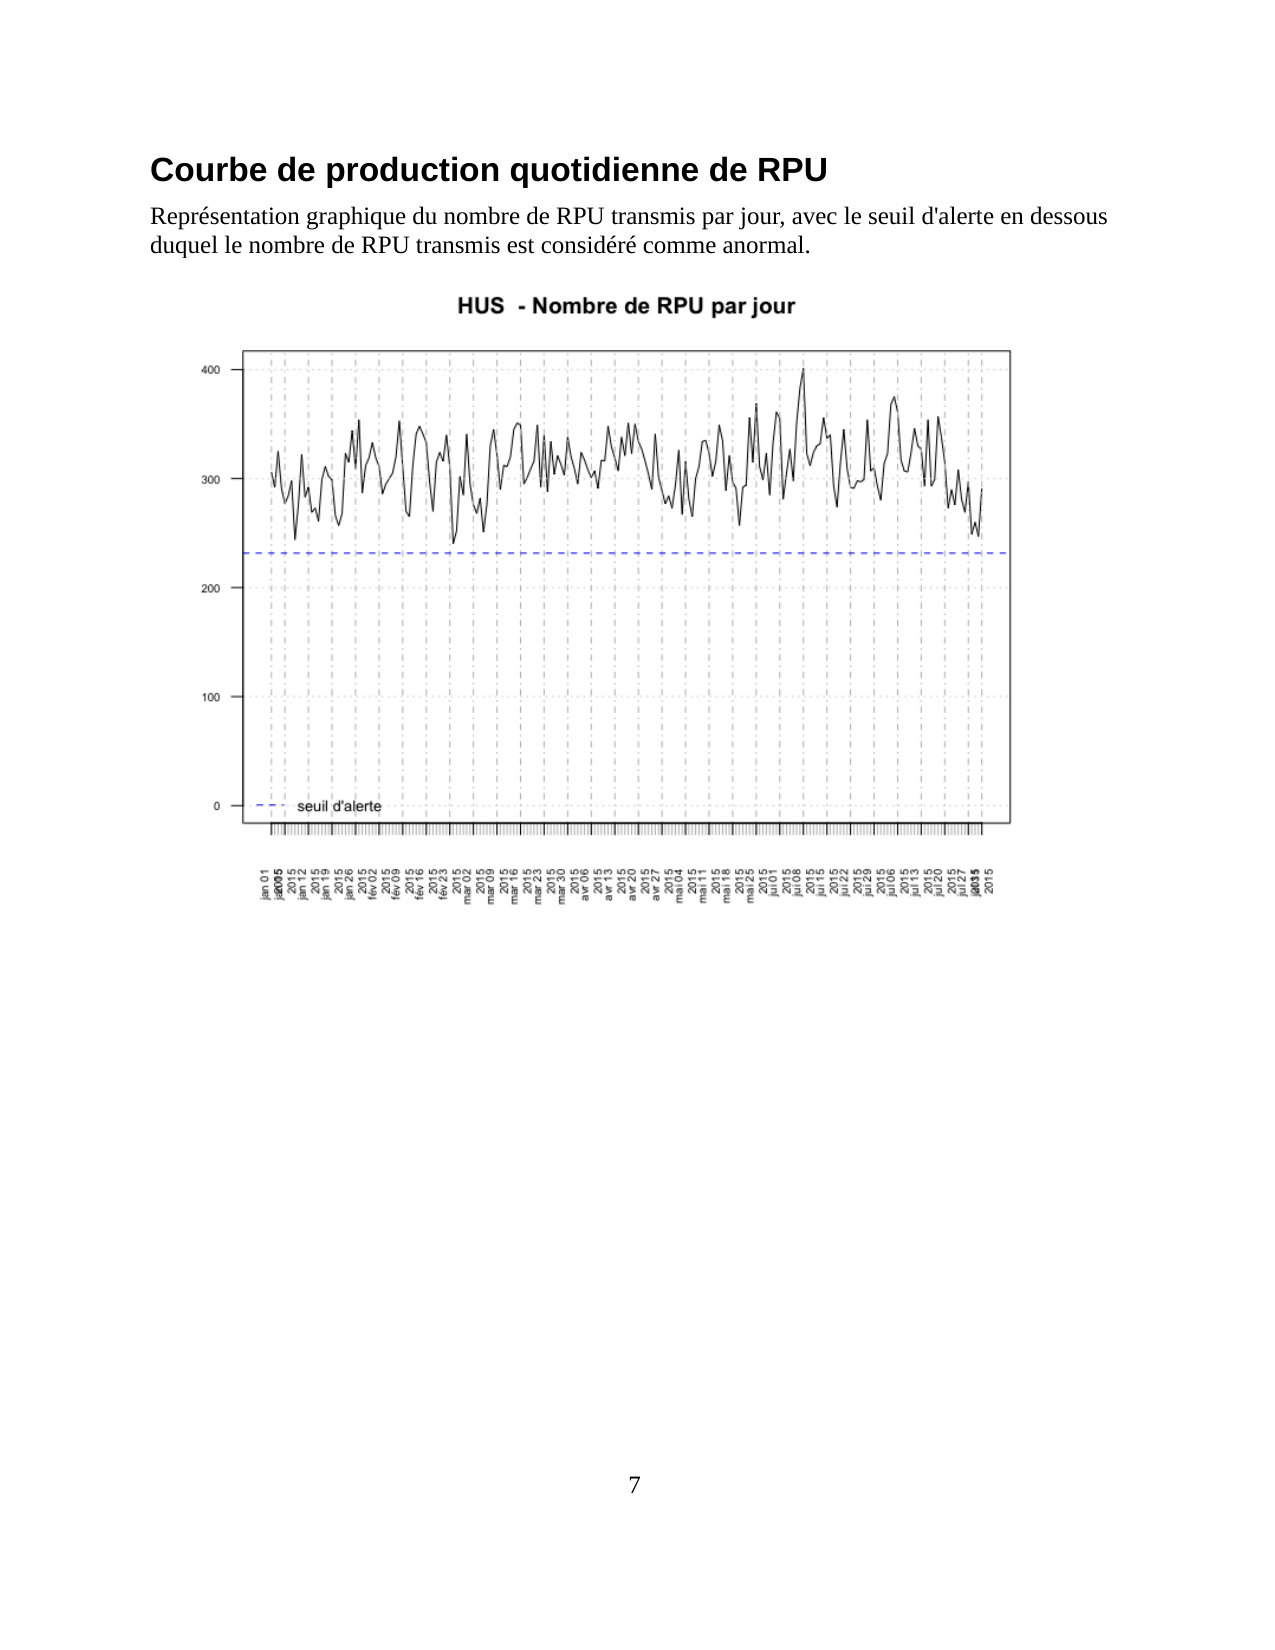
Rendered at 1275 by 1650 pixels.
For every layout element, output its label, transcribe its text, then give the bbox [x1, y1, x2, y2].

picture [150, 258, 1058, 939]
subtitle Courbe de production quotidienne de RPU [150, 150, 1125, 189]
text Représentation graphique du nombre de RPU transmis par jour, avec le seuil d'alerte en dessous duquel le nombre de RPU transmis est considéré comme anormal. [150, 201, 1125, 259]
